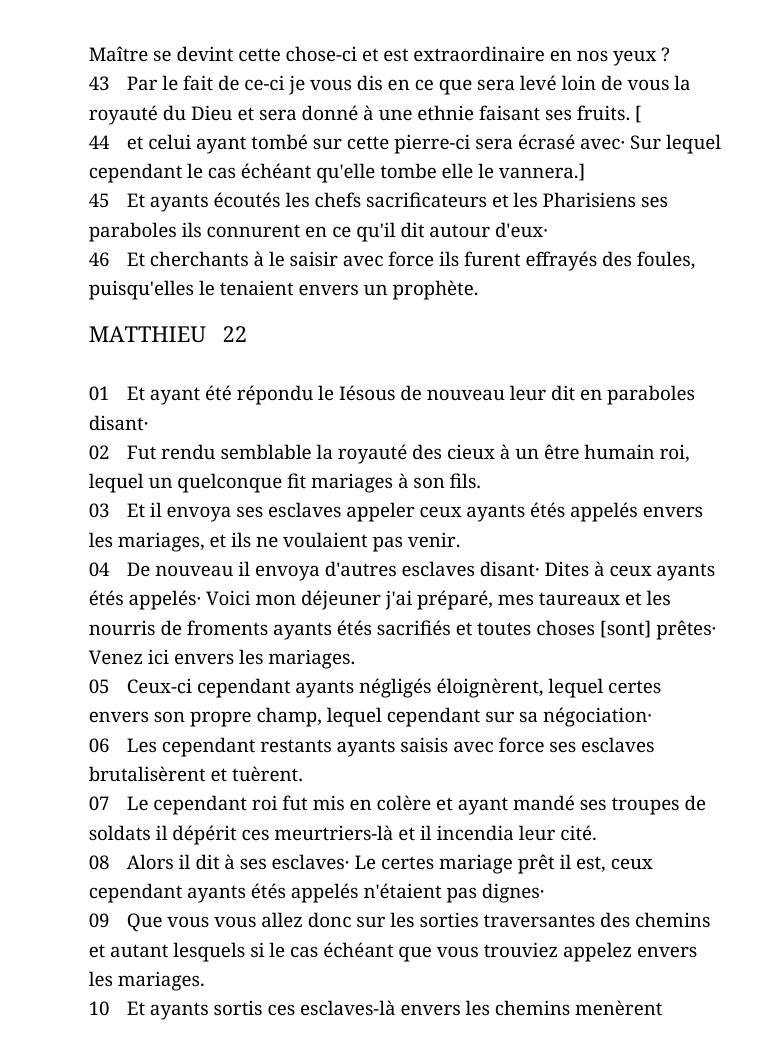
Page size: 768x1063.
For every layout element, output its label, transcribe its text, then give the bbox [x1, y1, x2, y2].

text 01 Et ayant été répondu le Iésous de nouveau leur dit en paraboles disant· 02 Fut rendu semblable la royauté des cieux à un être humain roi, lequel un quelconque fit mariages à son fils. 03 Et il envoya ses esclaves appeler ceux ayants étés appelés envers les mariages, et ils ne voulaient pas venir. 04 De nouveau il envoya d'autres esclaves disant· Dites à ceux ayants étés appelés· Voici mon déjeuner j'ai préparé, mes taureaux et les nourris de froments ayants étés sacrifiés et toutes choses [sont] prêtes· Venez ici envers les mariages. 05 Ceux-ci cependant ayants négligés éloignèrent, lequel certes envers son propre champ, lequel cependant sur sa négociation· 06 Les cependant restants ayants saisis avec force ses esclaves brutalisèrent et tuèrent. 07 Le cependant roi fut mis en colère et ayant mandé ses troupes de soldats il dépérit ces meurtriers-là et il incendia leur cité. 08 Alors il dit à ses esclaves· Le certes mariage prêt il est, ceux cependant ayants étés appelés n'étaient pas dignes· 09 Que vous vous allez donc sur les sorties traversantes des chemins et autant lesquels si le cas échéant que vous trouviez appelez envers les mariages. 10 Et ayants sortis ces esclaves-là envers les chemins menèrent [88, 353, 726, 1021]
text MATTHIEU 22 [88, 319, 726, 349]
text Maître se devint cette chose-ci et est extraordinaire en nos yeux ? 43 Par le fait de ce-ci je vous dis en ce que sera levé loin de vous la royauté du Dieu et sera donné à une ethnie faisant ses fruits. [ 44 et celui ayant tombé sur cette pierre-ci sera écrasé avec· Sur lequel cependant le cas échéant qu'elle tombe elle le vannera.] 45 Et ayants écoutés les chefs sacrificateurs et les Pharisiens ses paraboles ils connurent en ce qu'il dit autour d'eux· 46 Et cherchants à le saisir avec force ils furent effrayés des foules, puisqu'elles le tenaient envers un prophète. [88, 41, 726, 301]
